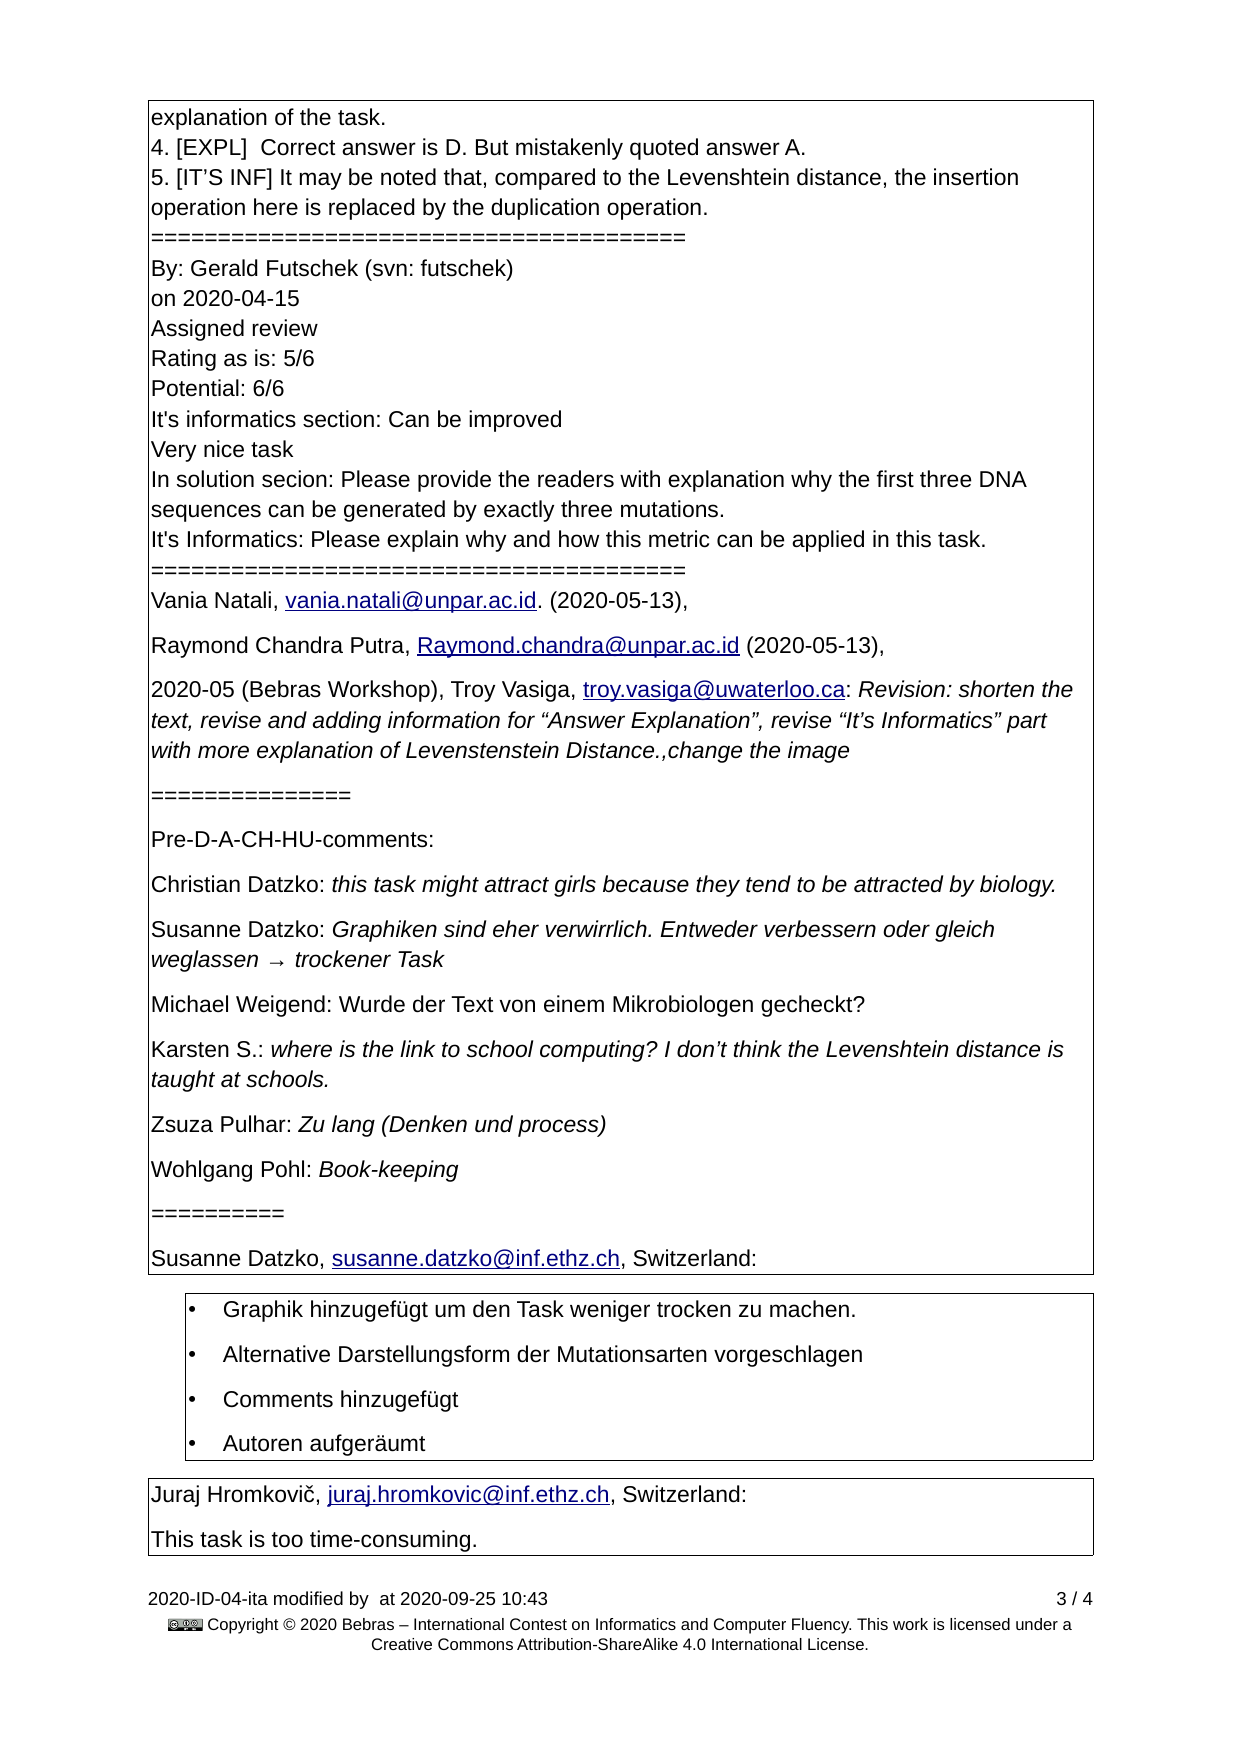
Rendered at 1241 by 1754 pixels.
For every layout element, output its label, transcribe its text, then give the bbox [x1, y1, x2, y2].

text Karsten S.: where is the link to school computing? I don’t think the Levenshtein distance is taught at schools. [149, 1033, 1093, 1092]
text Michael Weigend: Wurde der Text von einem Mikrobiologen gecheckt? [149, 988, 1093, 1017]
list Comments hinzugefügt [186, 1382, 1093, 1412]
text =============== [149, 778, 1093, 808]
text Susanne Datzko: Graphiken sind eher verwirrlich. Entweder verbessern oder gleich weglassen → trockener Task [149, 913, 1093, 972]
text Raymond Chandra Putra, Raymond.chandra@unpar.ac.id (2020-05-13), [149, 628, 1093, 658]
text Pre-D-A-CH-HU-comments: [149, 823, 1093, 853]
list Graphik hinzugefügt um den Task weniger trocken zu machen. [186, 1294, 1093, 1322]
text Juraj Hromkovič, juraj.hromkovic@inf.ethz.ch, Switzerland: [149, 1479, 1093, 1507]
text 2020-05 (Bebras Workshop), Troy Vasiga, troy.vasiga@uwaterloo.ca: Revision: shorten the text, revise and adding information for “Answer Explanation”, revise “It’s Informatics” part with more explanation of Levenstenstein Distance.,change the image [149, 673, 1093, 763]
list Autoren aufgeräumt [186, 1427, 1093, 1460]
text ========== [149, 1197, 1093, 1227]
text Zsuza Pulhar: Zu lang (Denken und process) [149, 1108, 1093, 1137]
list Alternative Darstellungsform der Mutationsarten vorgeschlagen [186, 1338, 1093, 1367]
text Wohlgang Pohl: Book-keeping [149, 1152, 1093, 1182]
text Susanne Datzko, susanne.datzko@inf.ethz.ch, Switzerland: [149, 1242, 1093, 1274]
text Christian Datzko: this task might attract girls because they tend to be attracted by biology. [149, 868, 1093, 897]
text This task is too time-consuming. [149, 1523, 1093, 1555]
text explanation of the task. 4. [EXPL] Correct answer is D. But mistakenly quoted answer A. 5. [IT’S INF] It may be noted that, compared to the Levenshtein distance, the insertion operation here is replaced by the duplication operation. ======================================== By: Gerald Futschek (svn: futschek) on 2020-04-15 Assigned review Rating as is: 5/6 Potential: 6/6 It's informatics section: Can be improved Very nice task In solution secion: Please provide the readers with explanation why the first three DNA sequences can be generated by exactly three mutations. It's Informatics: Please explain why and how this metric can be applied in this task. ======================================== Vania Natali, vania.natali@unpar.ac.id. (2020-05-13), [149, 101, 1093, 613]
